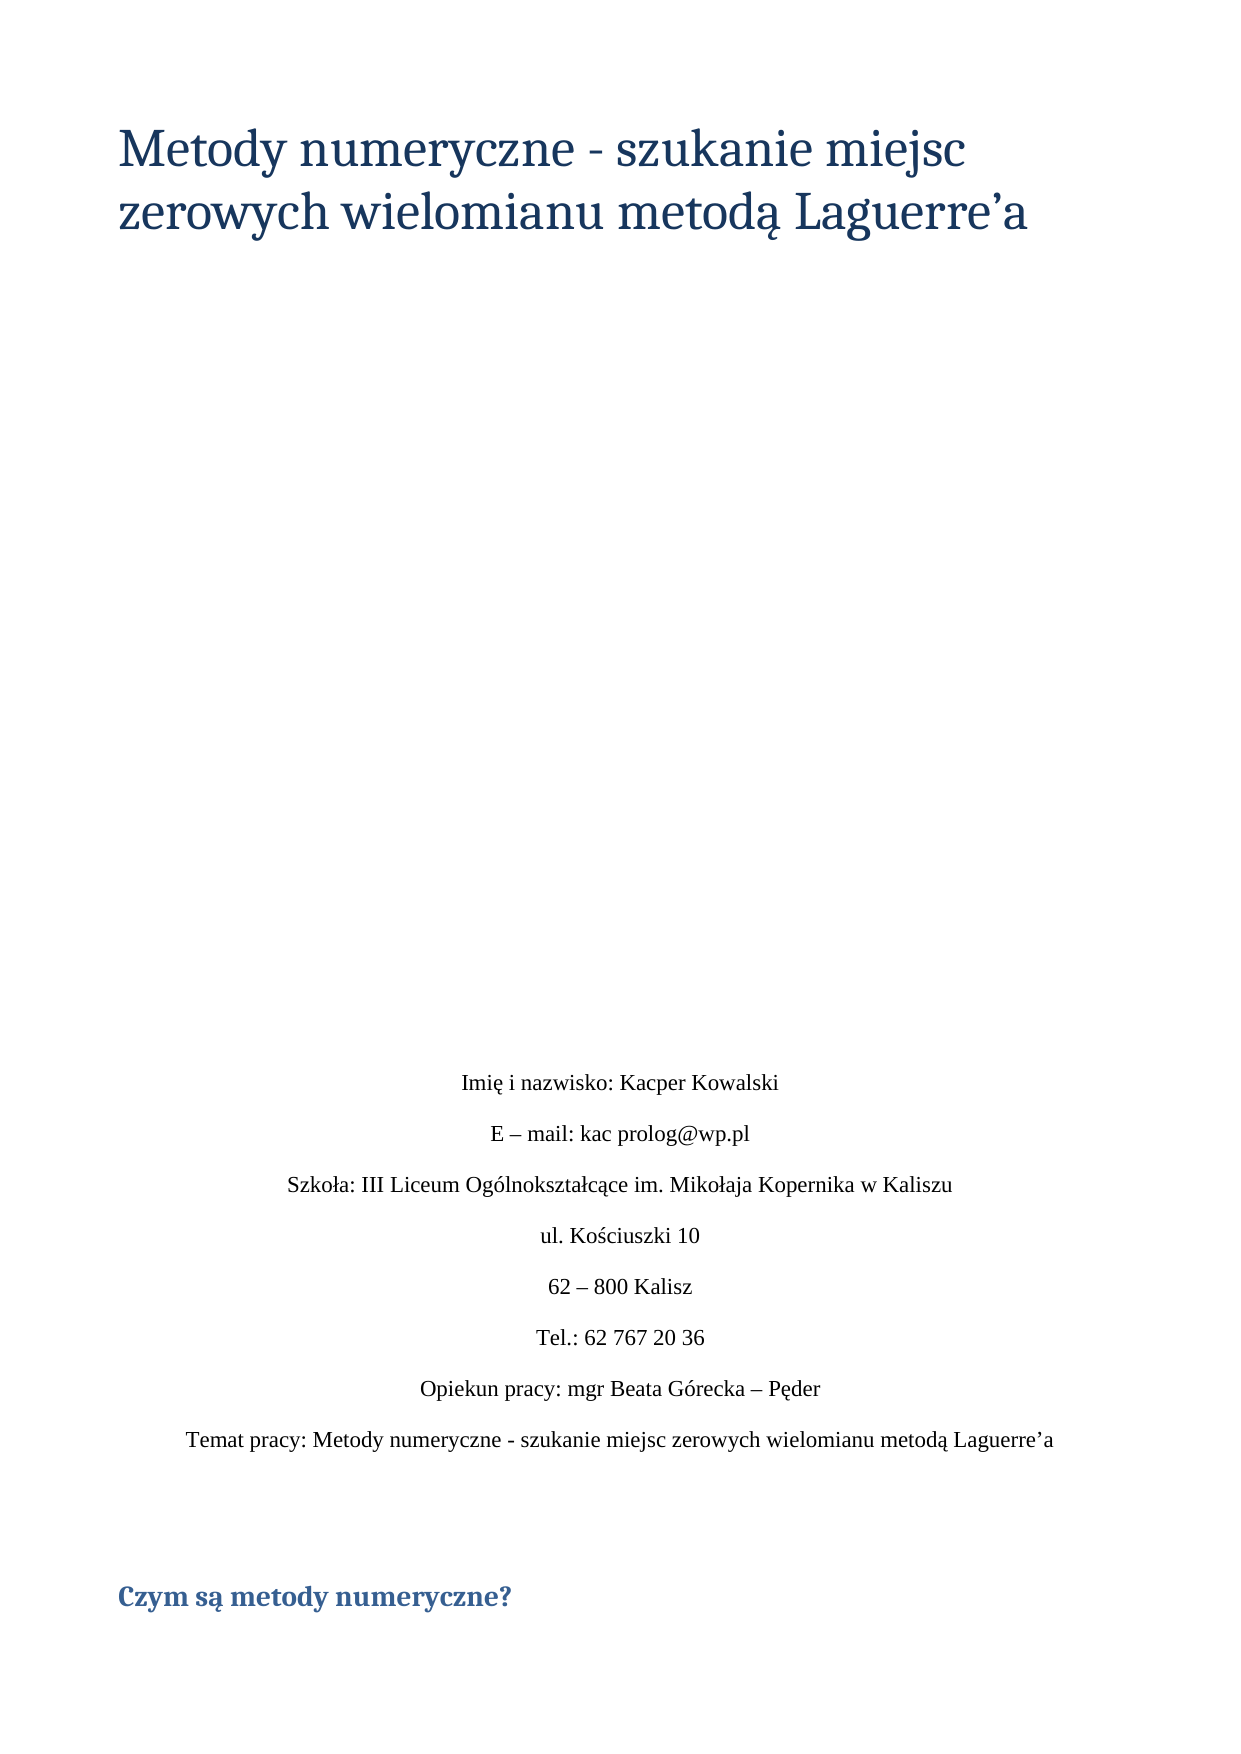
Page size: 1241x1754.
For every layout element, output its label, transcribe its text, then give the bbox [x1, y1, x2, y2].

text Temat pracy: Metody numeryczne - szukanie miejsc zerowych wielomianu metodą Laguerre’a [118, 1427, 1122, 1453]
text Imię i nazwisko: Kacper Kowalski [118, 1069, 1122, 1096]
text Metody numeryczne - szukanie miejsc zerowych wielomianu metodą Laguerre’a [118, 118, 1122, 243]
text ul. Kościuszki 10 [118, 1222, 1122, 1249]
text Czym są metody numeryczne? [118, 1581, 1122, 1614]
text E – mail: kac prolog@wp.pl [118, 1120, 1122, 1147]
text Opiekun pracy: mgr Beata Górecka – Pęder [118, 1376, 1122, 1402]
text Szkoła: III Liceum Ogólnokształcące im. Mikołaja Kopernika w Kaliszu [118, 1171, 1122, 1198]
text 62 – 800 Kalisz [118, 1273, 1122, 1300]
text Tel.: 62 767 20 36 [118, 1324, 1122, 1351]
